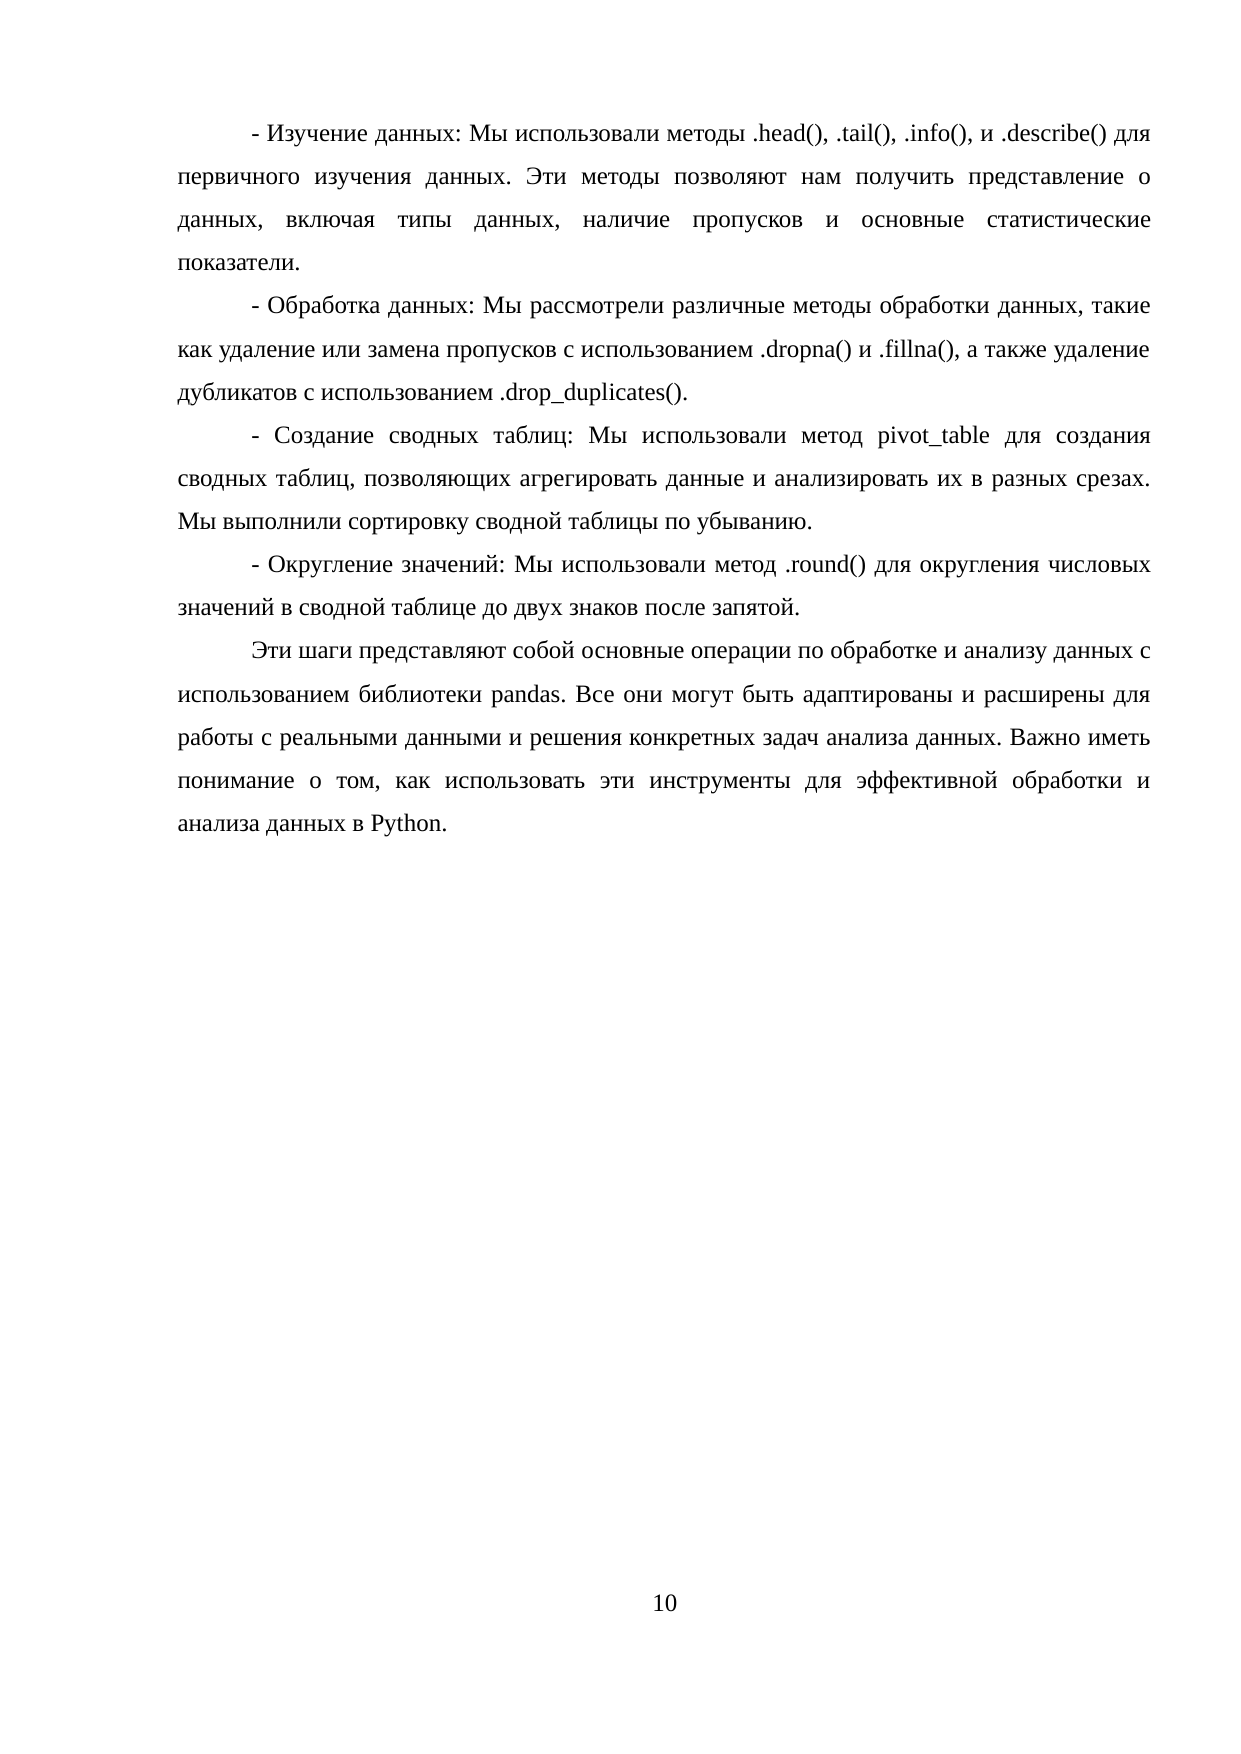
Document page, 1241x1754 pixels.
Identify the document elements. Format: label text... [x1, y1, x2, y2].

text - Округление значений: Мы использовали метод .round() для округления числовых значений в сводной таблице до двух знаков после запятой. [177, 549, 1152, 621]
text - Обработка данных: Мы рассмотрели различные методы обработки данных, такие как удаление или замена пропусков с использованием .dropna() и .fillna(), а также удаление дубликатов с использованием .drop_duplicates(). [177, 291, 1152, 406]
text Эти шаги представляют собой основные операции по обработке и анализу данных с использованием библиотеки pandas. Все они могут быть адаптированы и расширены для работы с реальными данными и решения конкретных задач анализа данных. Важно иметь понимание о том, как использовать эти инструменты для эффективной обработки и анализа данных в Python. [177, 636, 1152, 837]
text - Создание сводных таблиц: Мы использовали метод pivot_table для создания сводных таблиц, позволяющих агрегировать данные и анализировать их в разных срезах. Мы выполнили сортировку сводной таблицы по убыванию. [177, 420, 1152, 535]
text - Изучение данных: Мы использовали методы .head(), .tail(), .info(), и .describe() для первичного изучения данных. Эти методы позволяют нам получить представление о данных, включая типы данных, наличие пропусков и основные статистические показатели. [177, 118, 1152, 276]
